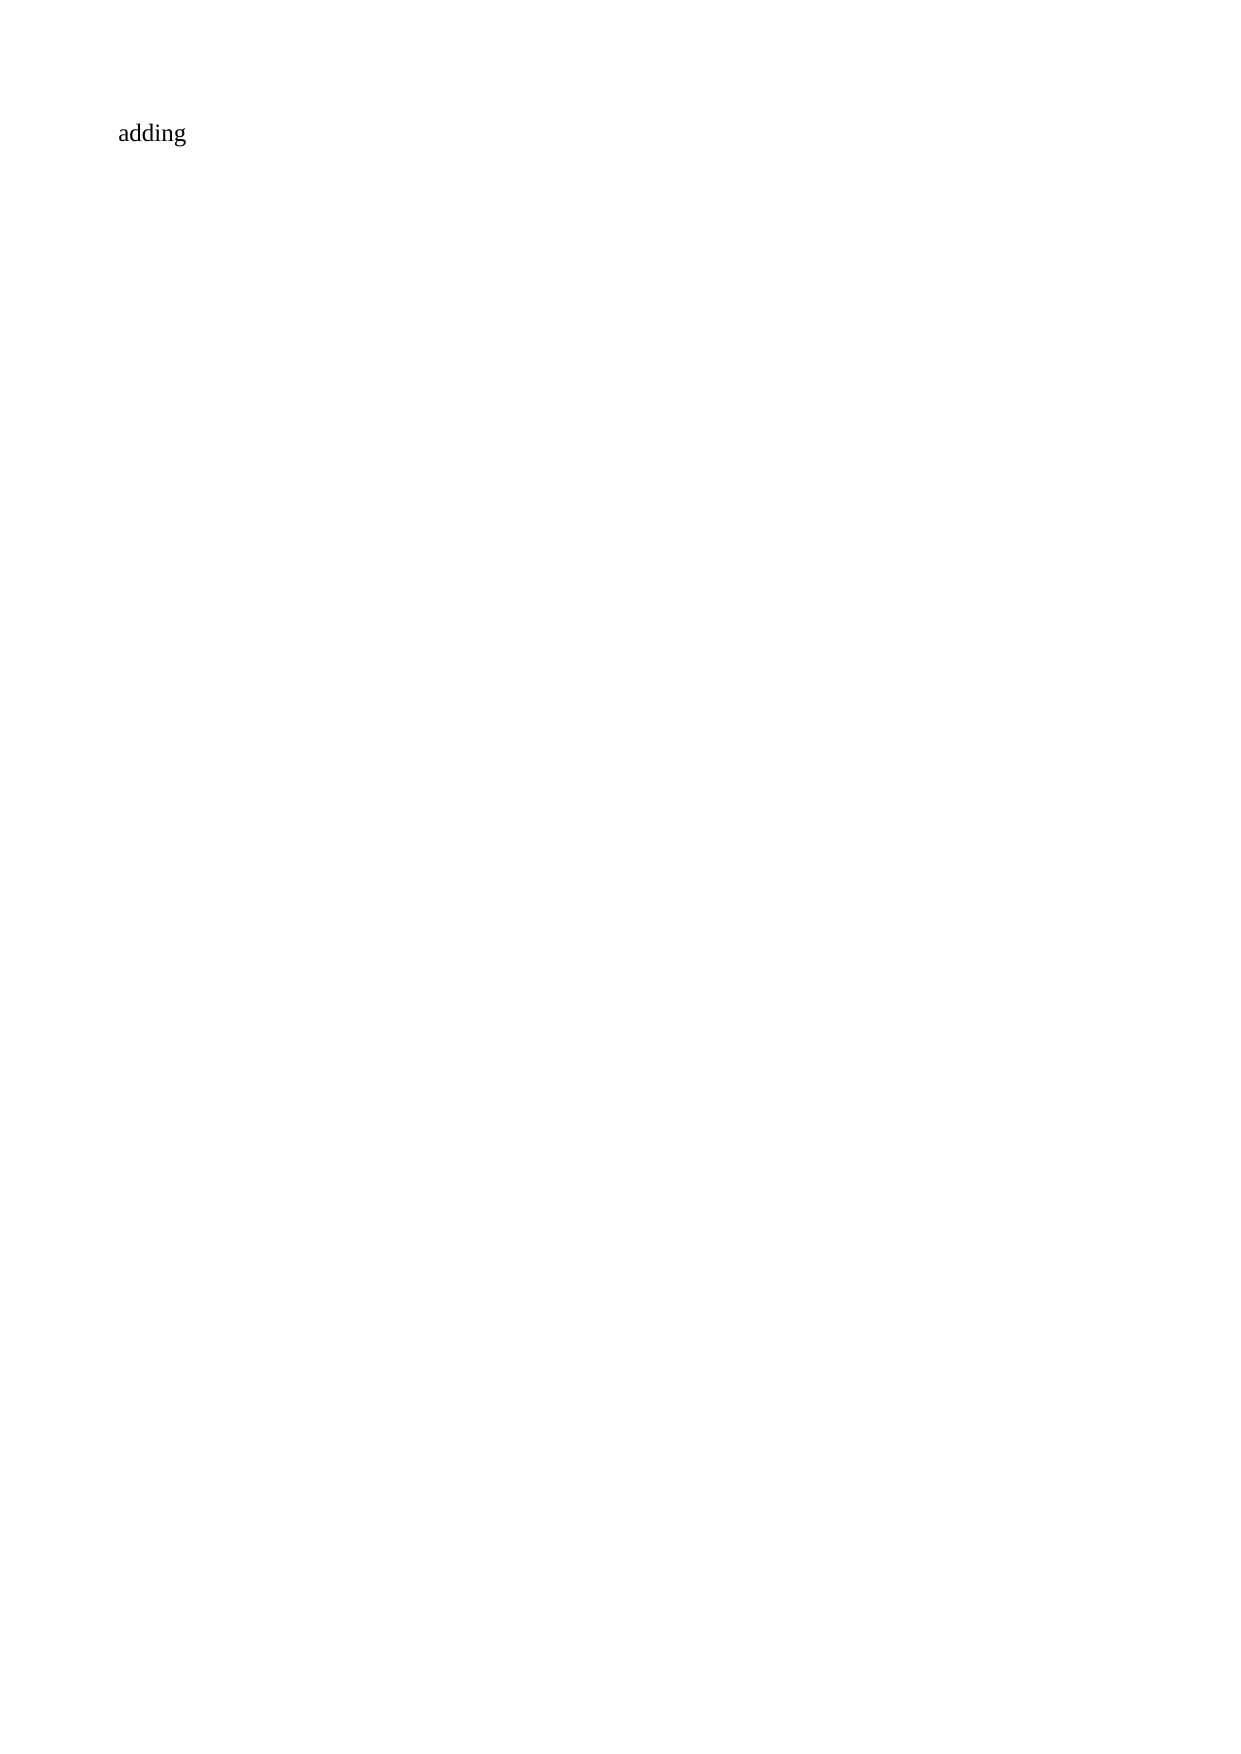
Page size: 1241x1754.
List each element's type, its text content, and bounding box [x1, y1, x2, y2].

text adding [118, 118, 1122, 147]
